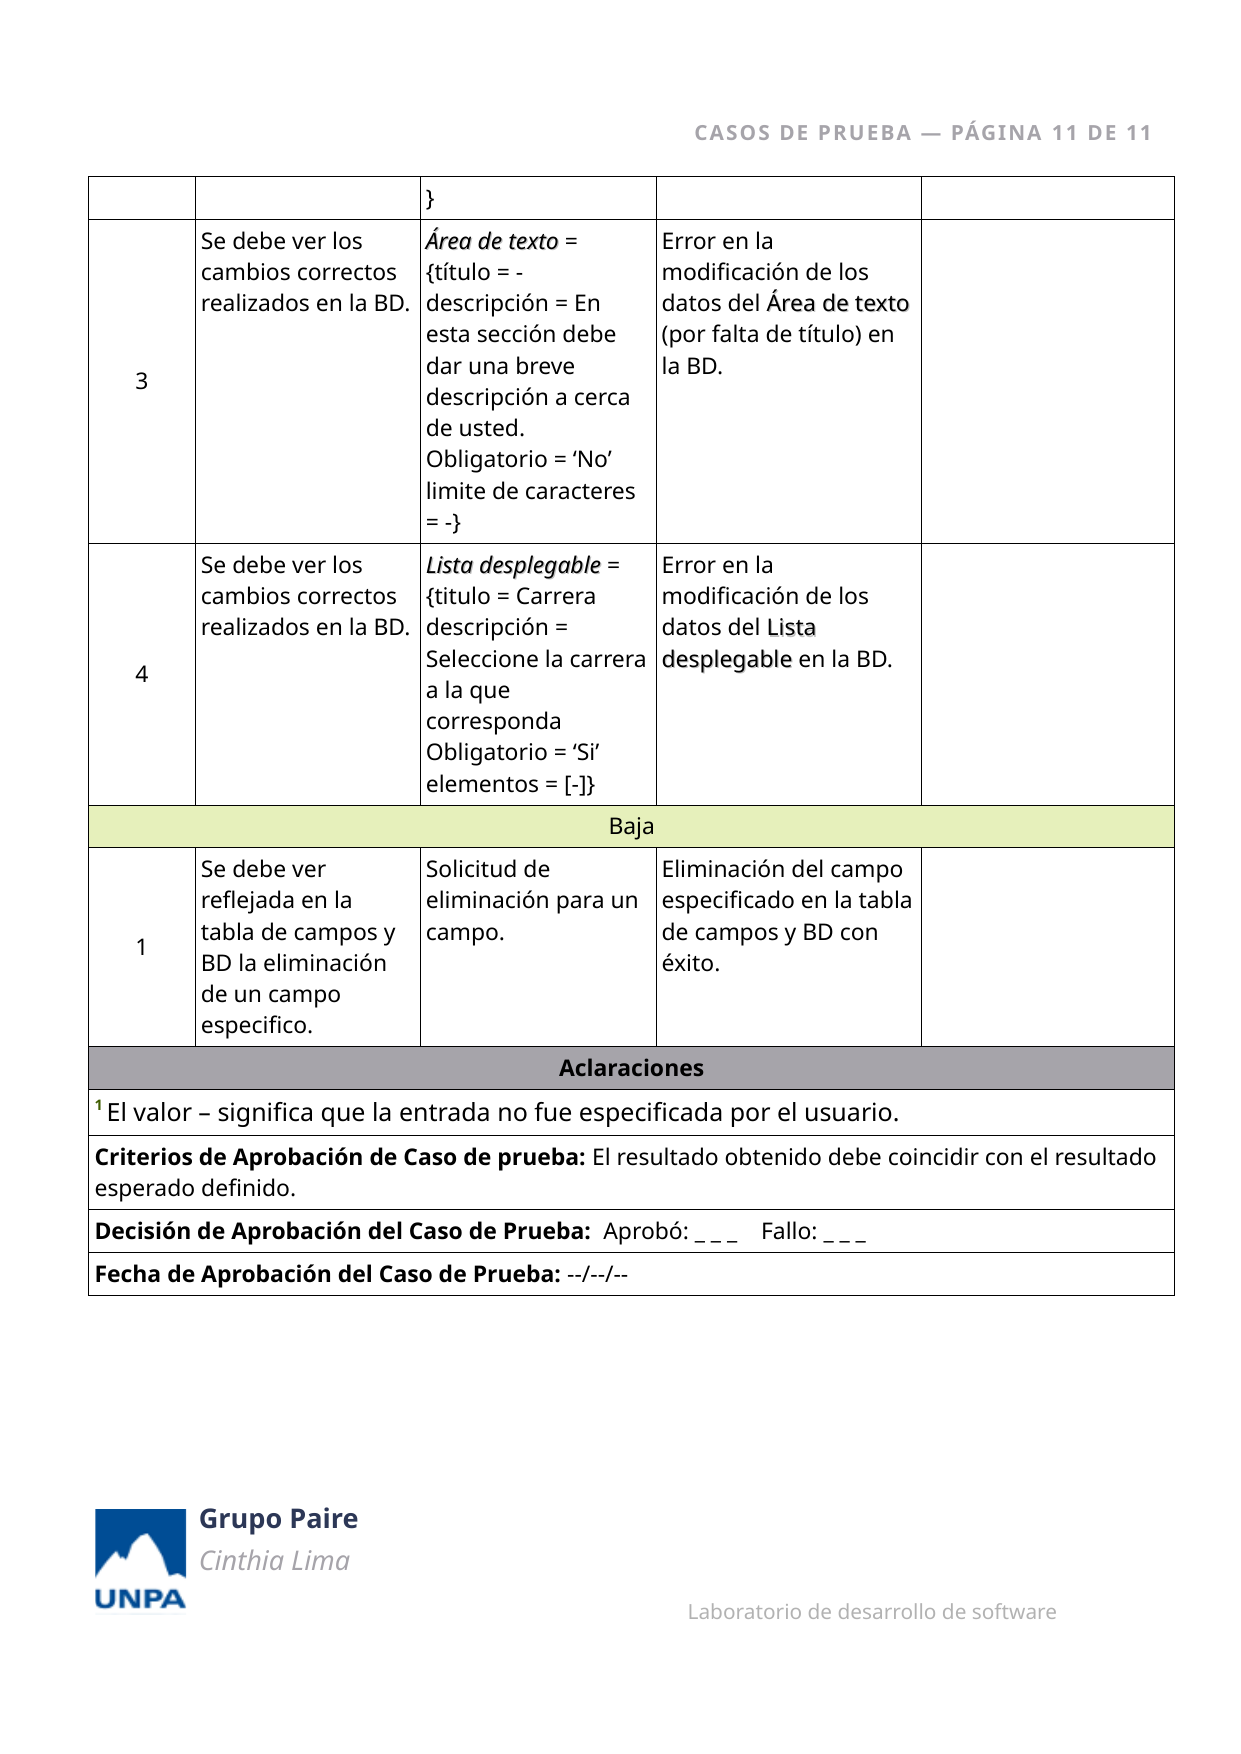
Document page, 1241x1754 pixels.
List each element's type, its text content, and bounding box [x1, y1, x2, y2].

table_cell Criterios de Aprobación de Caso de prueba: El resultado obtenido debe coincidir con el resultado esperado definido. [89, 1136, 1174, 1209]
table_cell Se debe ver reflejada en la tabla de campos y BD la eliminación de un campo especifico. [196, 848, 420, 1046]
table_cell Se debe ver los cambios correctos realizados en la BD. [196, 220, 420, 543]
table_cell - } [421, 177, 656, 219]
table_cell Fecha de Aprobación del Caso de Prueba: --/--/-- [89, 1253, 1174, 1294]
table_cell Baja [89, 806, 1174, 847]
table_cell [657, 177, 921, 219]
table_cell Se debe ver los cambios correctos realizados en la BD. [196, 544, 420, 804]
table_cell Lista desplegable = {titulo = Carrera descripción = Seleccione la carrera a la que corresponda Obligatorio = ‘Si’ elementos = [-]} [421, 544, 656, 804]
table_cell 3 [89, 220, 195, 543]
picture [95, 1509, 187, 1615]
table_cell Error en la modificación de los datos del Área de texto (por falta de título) en la BD. [657, 220, 921, 543]
table_cell Decisión de Aprobación del Caso de Prueba: Aprobó: _ _ _ Fallo: _ _ _ [89, 1210, 1174, 1252]
table_cell [922, 177, 1174, 219]
table_cell [922, 220, 1174, 543]
table_cell [922, 544, 1174, 804]
table_cell Eliminación del campo especificado en la tabla de campos y BD con éxito. [657, 848, 921, 1046]
table_cell Error en la modificación de los datos del Lista desplegable en la BD. [657, 544, 921, 804]
table_cell 4 [89, 544, 195, 804]
table_cell 1 El valor – significa que la entrada no fue especificada por el usuario. [89, 1090, 1174, 1135]
table_cell Solicitud de eliminación para un campo. [421, 848, 656, 1046]
table_cell 1 [89, 848, 195, 1046]
table_cell [89, 177, 195, 219]
table_cell Aclaraciones [89, 1047, 1174, 1089]
table_cell [196, 177, 420, 219]
table_cell [922, 848, 1174, 1046]
table_cell Área de texto = {título = - descripción = En esta sección debe dar una breve descripción a cerca de usted. Obligatorio = ‘No’ limite de caracteres = -} [421, 220, 656, 543]
